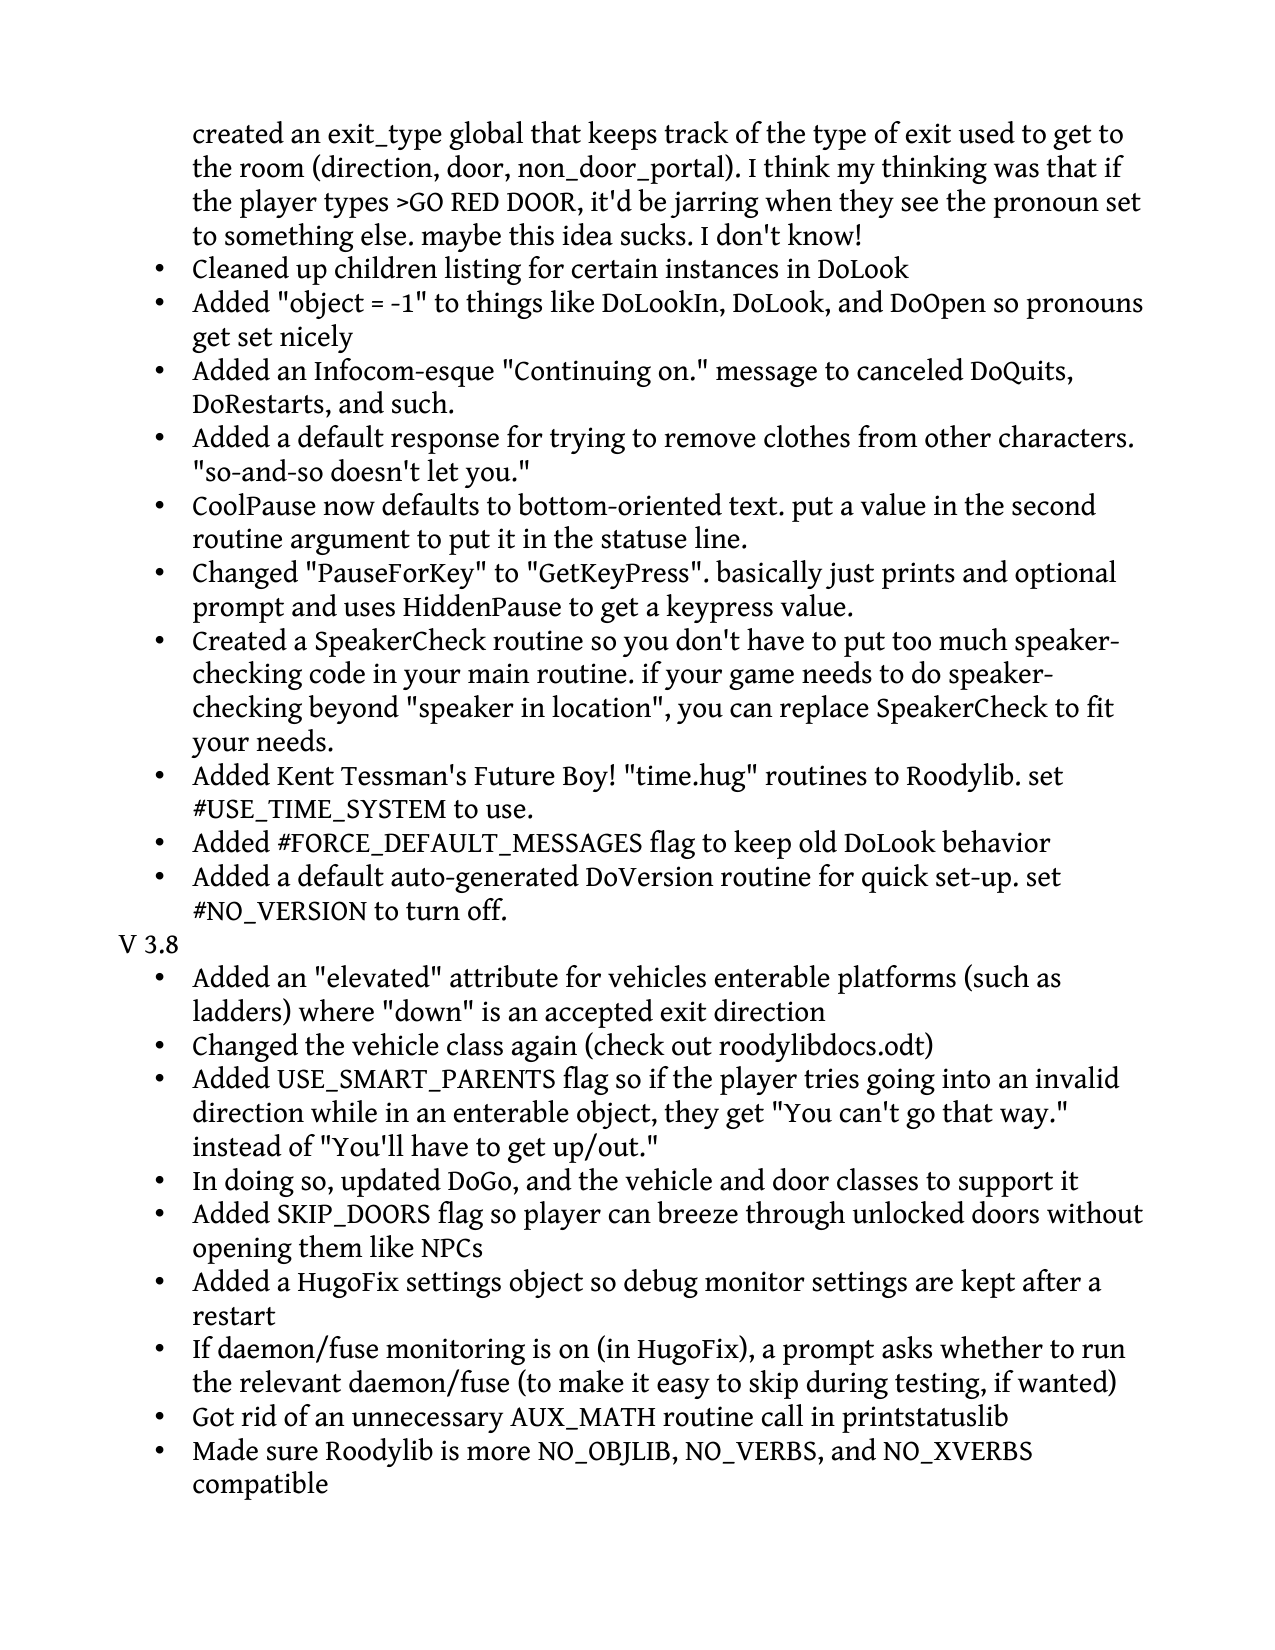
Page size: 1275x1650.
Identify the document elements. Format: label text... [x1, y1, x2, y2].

list Added a default auto-generated DoVersion routine for quick set-up. set #NO_VERSION to turn off. [154, 861, 1157, 928]
list If daemon/fuse monitoring is on (in HugoFix), a prompt asks whether to run the relevant daemon/fuse (to make it easy to skip during testing, if wanted) [154, 1333, 1157, 1401]
list Added USE_SMART_PARENTS flag so if the player tries going into an invalid direction while in an enterable object, they get "You can't go that way." instead of "You'll have to get up/out." [154, 1063, 1157, 1164]
list Changed the vehicle class again (check out roodylibdocs.odt) [154, 1029, 1157, 1063]
list Cleaned up children listing for certain instances in DoLook [154, 253, 1157, 287]
list Added SKIP_DOORS flag so player can breeze through unlocked doors without opening them like NPCs [154, 1198, 1157, 1266]
list Added a HugoFix settings object so debug monitor settings are kept after a restart [154, 1266, 1157, 1333]
list created an exit_type global that keeps track of the type of exit used to get to the room (direction, door, non_door_portal). I think my thinking was that if the player types >GO RED DOOR, it'd be jarring when they see the pronoun set to something else. maybe this idea sucks. I don't know! [154, 118, 1157, 253]
list Made sure Roodylib is more NO_OBJLIB, NO_VERBS, and NO_XVERBS compatible [154, 1434, 1157, 1502]
text V 3.8 [118, 928, 1157, 962]
list In doing so, updated DoGo, and the vehicle and door classes to support it [154, 1164, 1157, 1198]
list Added a default response for trying to remove clothes from other characters. "so-and-so doesn't let you." [154, 422, 1157, 489]
list Added an Infocom-esque "Continuing on." message to canceled DoQuits, DoRestarts, and such. [154, 354, 1157, 422]
list Changed "PauseForKey" to "GetKeyPress". basically just prints and optional prompt and uses HiddenPause to get a keypress value. [154, 557, 1157, 624]
list Added "object = -1" to things like DoLookIn, DoLook, and DoOpen so pronouns get set nicely [154, 287, 1157, 354]
list Added Kent Tessman's Future Boy! "time.hug" routines to Roodylib. set #USE_TIME_SYSTEM to use. [154, 759, 1157, 827]
list CoolPause now defaults to bottom-oriented text. put a value in the second routine argument to put it in the statuse line. [154, 489, 1157, 557]
list Added an "elevated" attribute for vehicles enterable platforms (such as ladders) where "down" is an accepted exit direction [154, 962, 1157, 1029]
list Created a SpeakerCheck routine so you don't have to put too much speaker-checking code in your main routine. if your game needs to do speaker-checking beyond "speaker in location", you can replace SpeakerCheck to fit your needs. [154, 624, 1157, 759]
list Added #FORCE_DEFAULT_MESSAGES flag to keep old DoLook behavior [154, 827, 1157, 861]
list Got rid of an unnecessary AUX_MATH routine call in printstatuslib [154, 1401, 1157, 1434]
